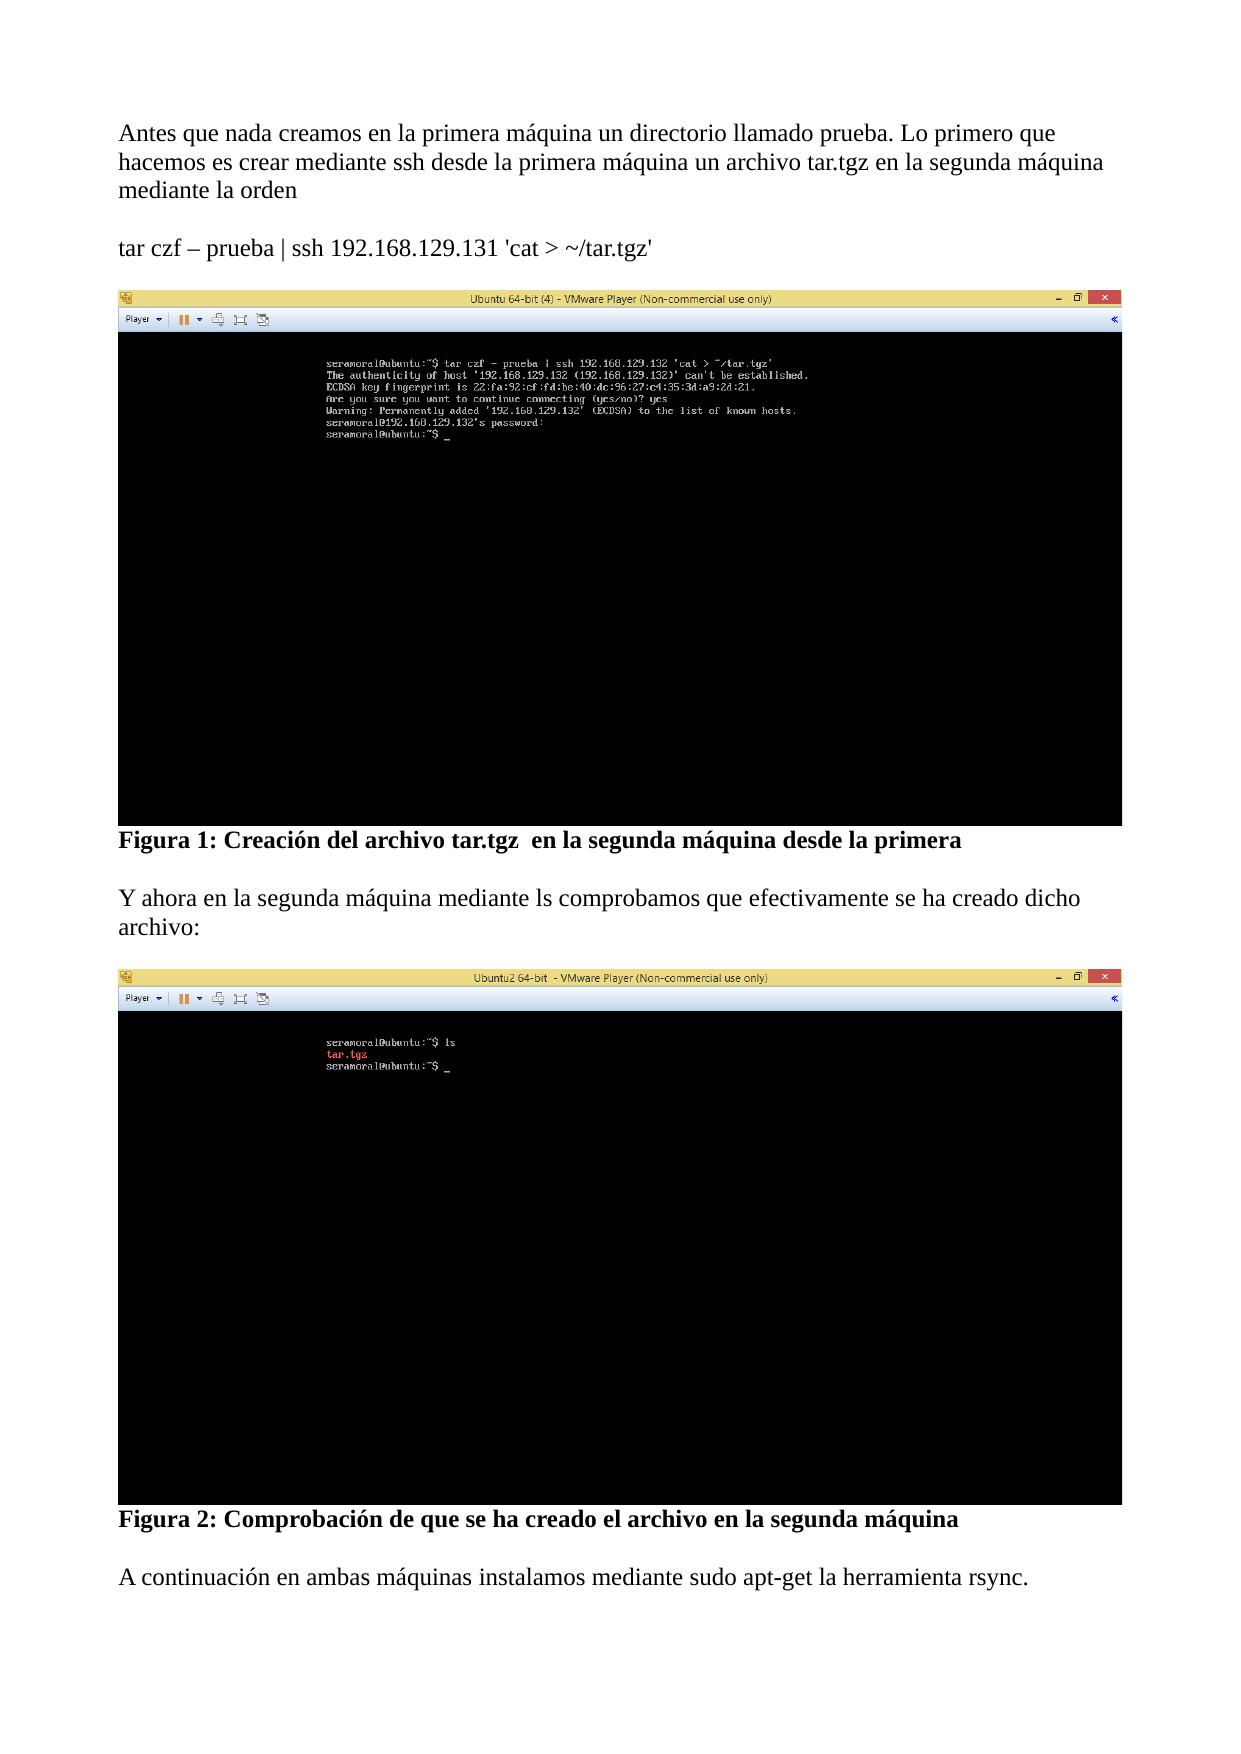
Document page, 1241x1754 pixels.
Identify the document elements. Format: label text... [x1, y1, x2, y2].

picture [118, 969, 1123, 1505]
text tar czf – prueba | ssh 192.168.129.131 'cat > ~/tar.tgz' [118, 233, 1122, 262]
text Figura 1: Creación del archivo tar.tgz en la segunda máquina desde la primera [118, 826, 1122, 854]
picture [118, 290, 1123, 826]
text Y ahora en la segunda máquina mediante ls comprobamos que efectivamente se ha creado dicho archivo: [118, 883, 1122, 941]
text Antes que nada creamos en la primera máquina un directorio llamado prueba. Lo primero que hacemos es crear mediante ssh desde la primera máquina un archivo tar.tgz en la segunda máquina mediante la orden [118, 118, 1122, 204]
text A continuación en ambas máquinas instalamos mediante sudo apt-get la herramienta rsync. [118, 1562, 1122, 1591]
text Figura 2: Comprobación de que se ha creado el archivo en la segunda máquina [118, 1505, 1122, 1533]
